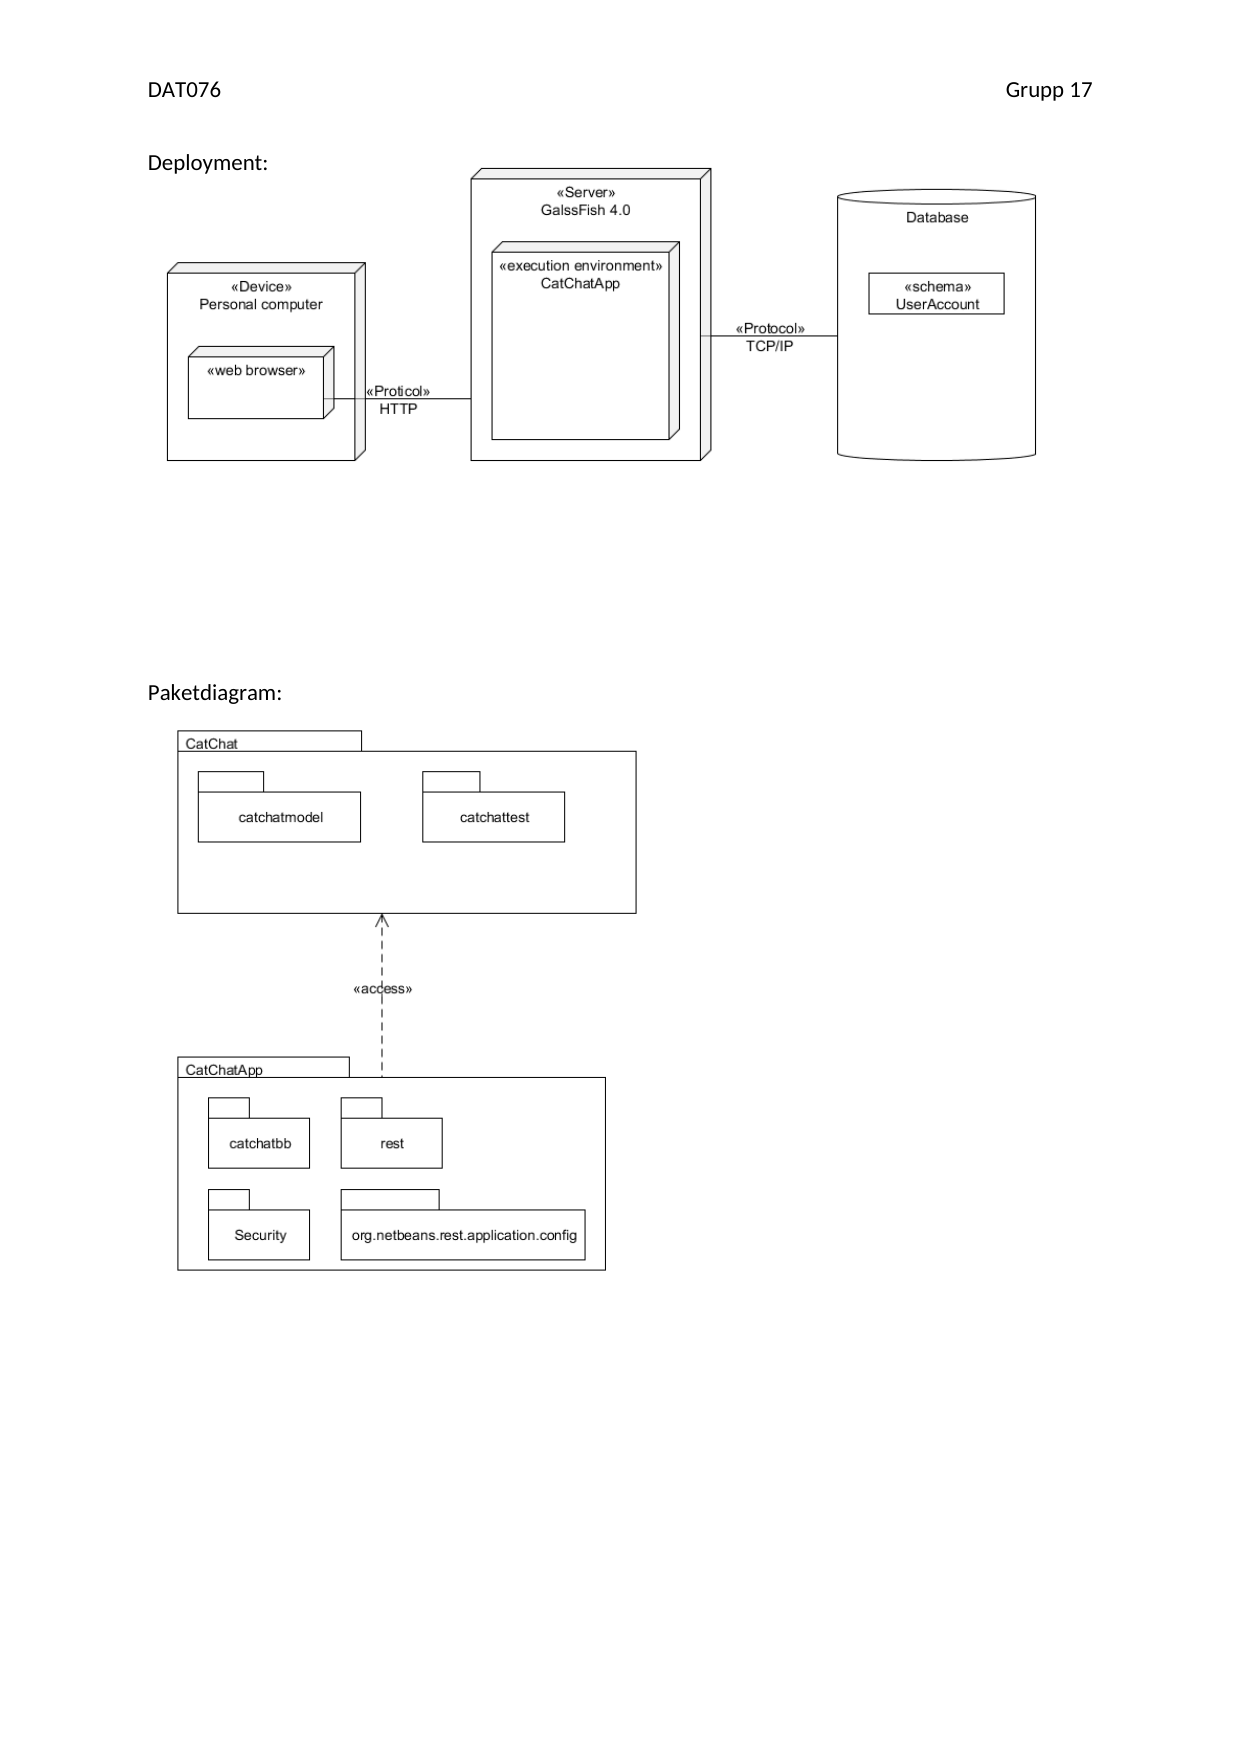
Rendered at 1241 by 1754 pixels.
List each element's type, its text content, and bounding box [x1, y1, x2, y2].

picture [157, 710, 657, 1291]
picture [146, 147, 1057, 482]
text Paketdiagram: [148, 678, 1093, 706]
text Deployment: [1057, 148, 1093, 176]
